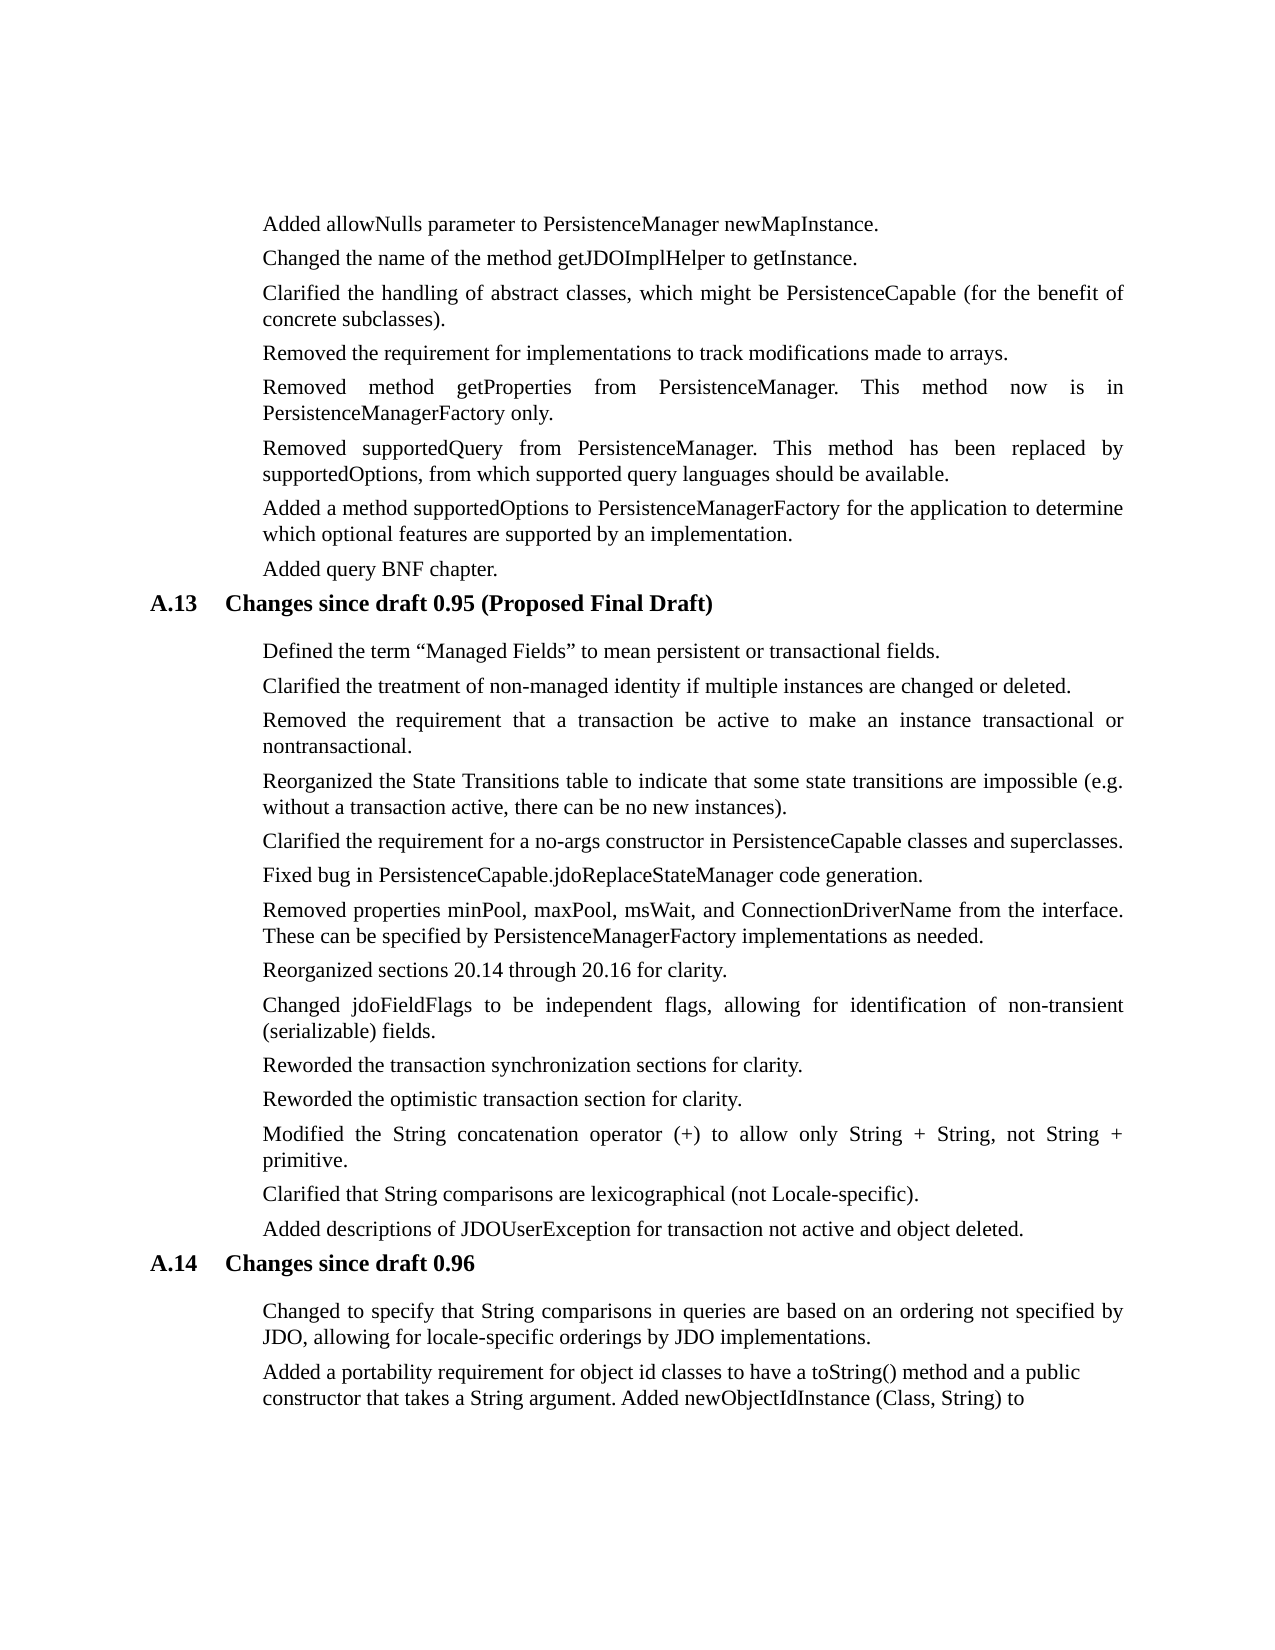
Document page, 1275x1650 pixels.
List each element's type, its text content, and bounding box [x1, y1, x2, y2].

text Changed to specify that String comparisons in queries are based on an ordering not specified by JDO, allowing for locale-specific orderings by JDO implementations. [262, 1297, 1125, 1349]
text Modified the String concatenation operator (+) to allow only String + String, not String + primitive. [262, 1120, 1125, 1172]
text Removed the requirement for implementations to track modifications made to arrays. [262, 339, 1125, 365]
text Clarified the requirement for a no-args constructor in PersistenceCapable classes and superclasses. [262, 827, 1125, 853]
text Removed the requirement that a transaction be active to make an instance transactional or nontransactional. [262, 706, 1125, 758]
text Removed properties minPool, maxPool, msWait, and ConnectionDriverName from the interface. These can be specified by PersistenceManagerFactory implementations as needed. [262, 896, 1125, 948]
text Reorganized sections 20.14 through 20.16 for clarity. [262, 956, 1125, 982]
text Clarified the handling of abstract classes, which might be PersistenceCapable (for the benefit of concrete subclasses). [262, 279, 1125, 331]
text Changed the name of the method getJDOImplHelper to getInstance. [262, 244, 1125, 270]
subtitle Changes since draft 0.95 (Proposed Final Draft) [150, 589, 1125, 617]
text Added allowNulls parameter to PersistenceManager newMapInstance. [262, 210, 1125, 236]
text Reworded the optimistic transaction section for clarity. [262, 1086, 1125, 1112]
text Removed method getProperties from PersistenceManager. This method now is in PersistenceManagerFactory only. [262, 373, 1125, 426]
text Defined the term “Managed Fields” to mean persistent or transactional fields. [262, 638, 1125, 664]
text Changed jdoFieldFlags to be independent flags, allowing for identification of non-transient (serializable) fields. [262, 991, 1125, 1043]
text Added a method supportedOptions to PersistenceManagerFactory for the application to determine which optional features are supported by an implementation. [262, 494, 1125, 546]
text Clarified the treatment of non-managed identity if multiple instances are changed or deleted. [262, 672, 1125, 698]
text Fixed bug in PersistenceCapable.jdoReplaceStateManager code generation. [262, 862, 1125, 888]
text Added query BNF chapter. [262, 555, 1125, 581]
text Clarified that String comparisons are lexicographical (not Locale-specific). [262, 1180, 1125, 1206]
text Added a portability requirement for object id classes to have a toString() method and a public constructor that takes a String argument. Added newObjectIdInstance (Class, String) to [262, 1358, 1125, 1410]
text Reorganized the State Transitions table to indicate that some state transitions are impossible (e.g. without a transaction active, there can be no new instances). [262, 767, 1125, 819]
text Added descriptions of JDOUserException for transaction not active and object deleted. [262, 1215, 1125, 1241]
text Reworded the transaction synchronization sections for clarity. [262, 1051, 1125, 1077]
subtitle Changes since draft 0.96 [150, 1249, 1125, 1277]
text Removed supportedQuery from PersistenceManager. This method has been replaced by supportedOptions, from which supported query languages should be available. [262, 434, 1125, 486]
